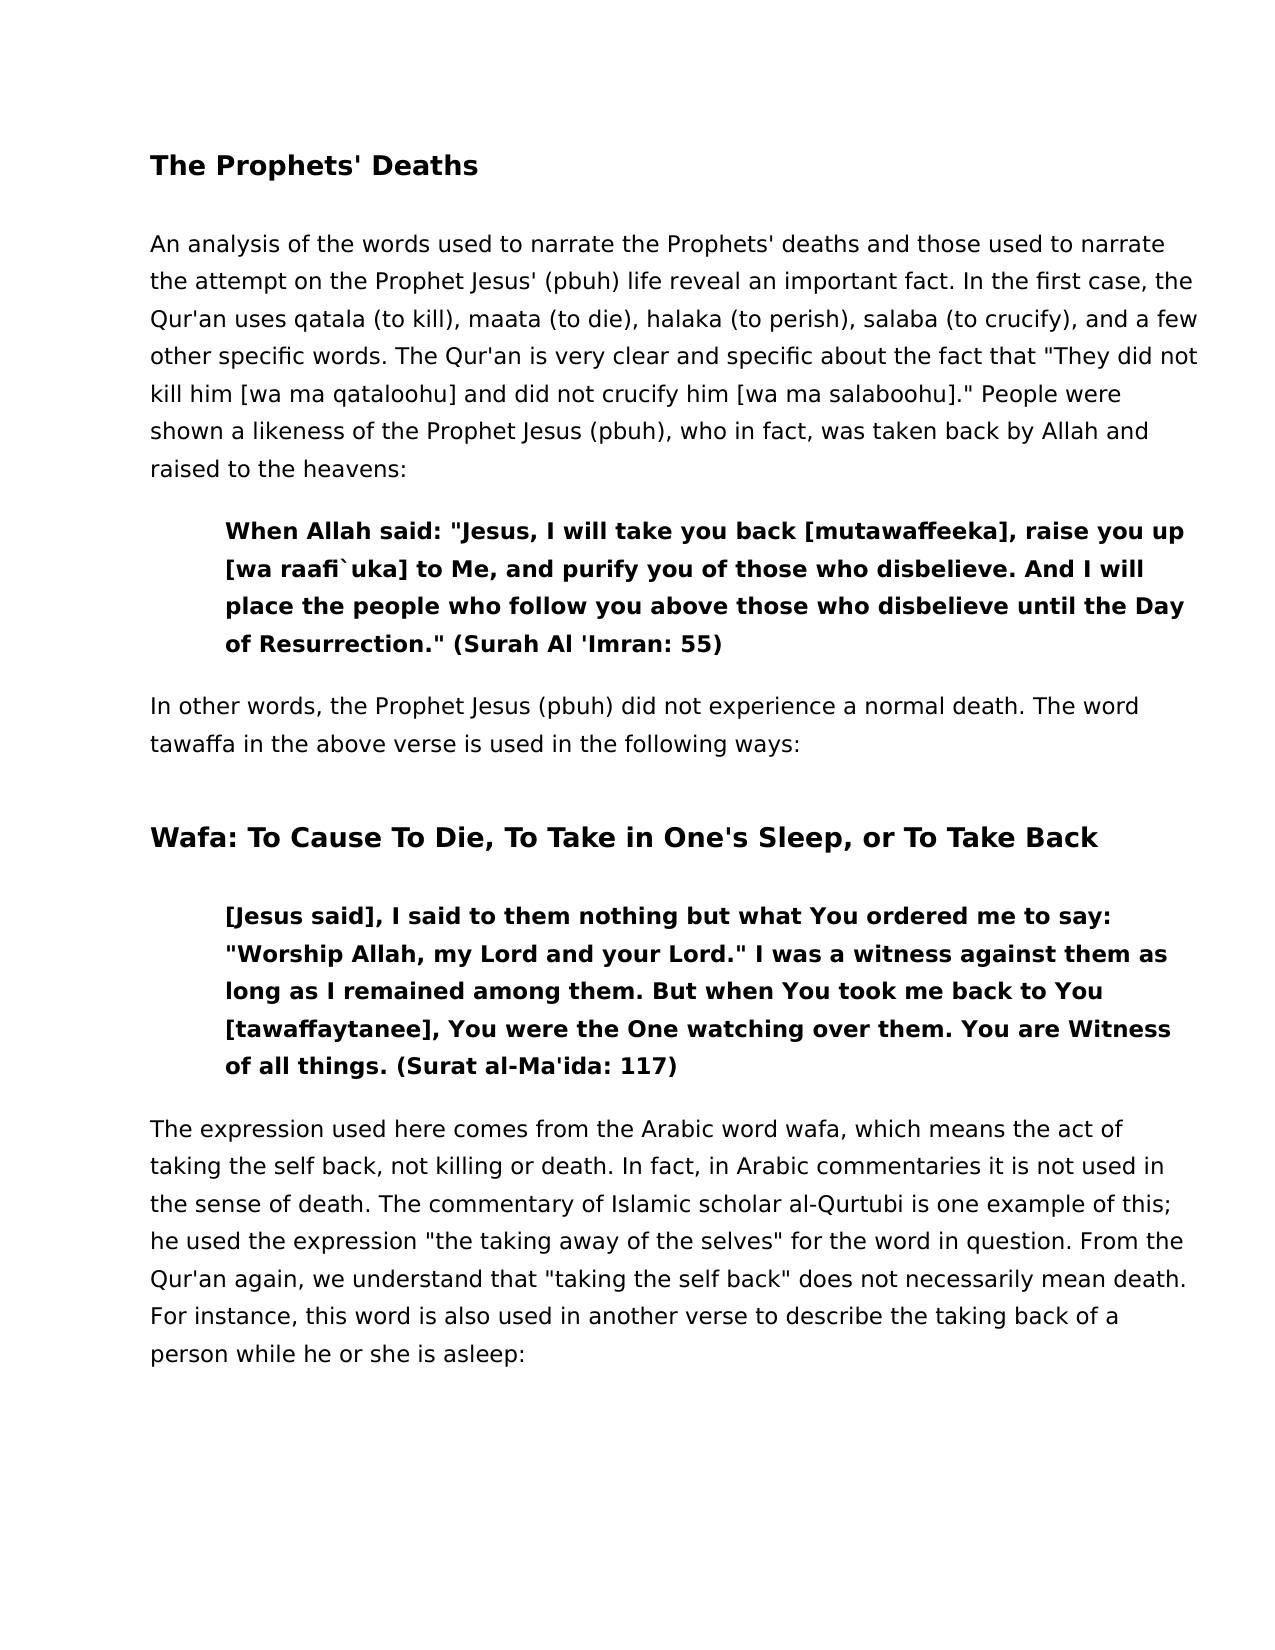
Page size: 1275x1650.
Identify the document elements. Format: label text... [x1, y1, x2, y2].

text When Allah said: "Jesus, I will take you back [mutawaffeeka], raise you up [wa raafi`uka] to Me, and purify you of those who disbelieve. And I will place the people who follow you above those who disbelieve until the Day of Resurrection." (Surah Al 'Imran: 55) [225, 510, 1200, 660]
text An analysis of the words used to narrate the Prophets' deaths and those used to narrate the attempt on the Prophet Jesus' (pbuh) life reveal an important fact. In the first case, the Qur'an uses qatala (to kill), maata (to die), halaka (to perish), salaba (to crucify), and a few other specific words. The Qur'an is very clear and specific about the fact that "They did not kill him [wa ma qataloohu] and did not crucify him [wa ma salaboohu]." People were shown a likeness of the Prophet Jesus (pbuh), who in fact, was taken back by Allah and raised to the heavens: [150, 222, 1200, 485]
text The expression used here comes from the Arabic word wafa, which means the act of taking the self back, not killing or death. In fact, in Arabic commentaries it is not used in the sense of death. The commentary of Islamic scholar al-Qurtubi is one example of this; he used the expression "the taking away of the selves" for the word in question. From the Qur'an again, we understand that "taking the self back" does not necessarily mean death. For instance, this word is also used in another verse to describe the taking back of a person while he or she is asleep: [150, 1107, 1200, 1369]
text In other words, the Prophet Jesus (pbuh) did not experience a normal death. The word tawaffa in the above verse is used in the following ways: [150, 685, 1200, 760]
text [Jesus said], I said to them nothing but what You ordered me to say: "Worship Allah, my Lord and your Lord." I was a witness against them as long as I remained among them. But when You took me back to You [tawaffaytanee], You were the One watching over them. You are Witness of all things. (Surat al-Ma'ida: 117) [225, 894, 1200, 1082]
subtitle Wafa: To Cause To Die, To Take in One's Sleep, or To Take Back [150, 822, 1200, 854]
subtitle The Prophets' Deaths [150, 150, 1200, 182]
